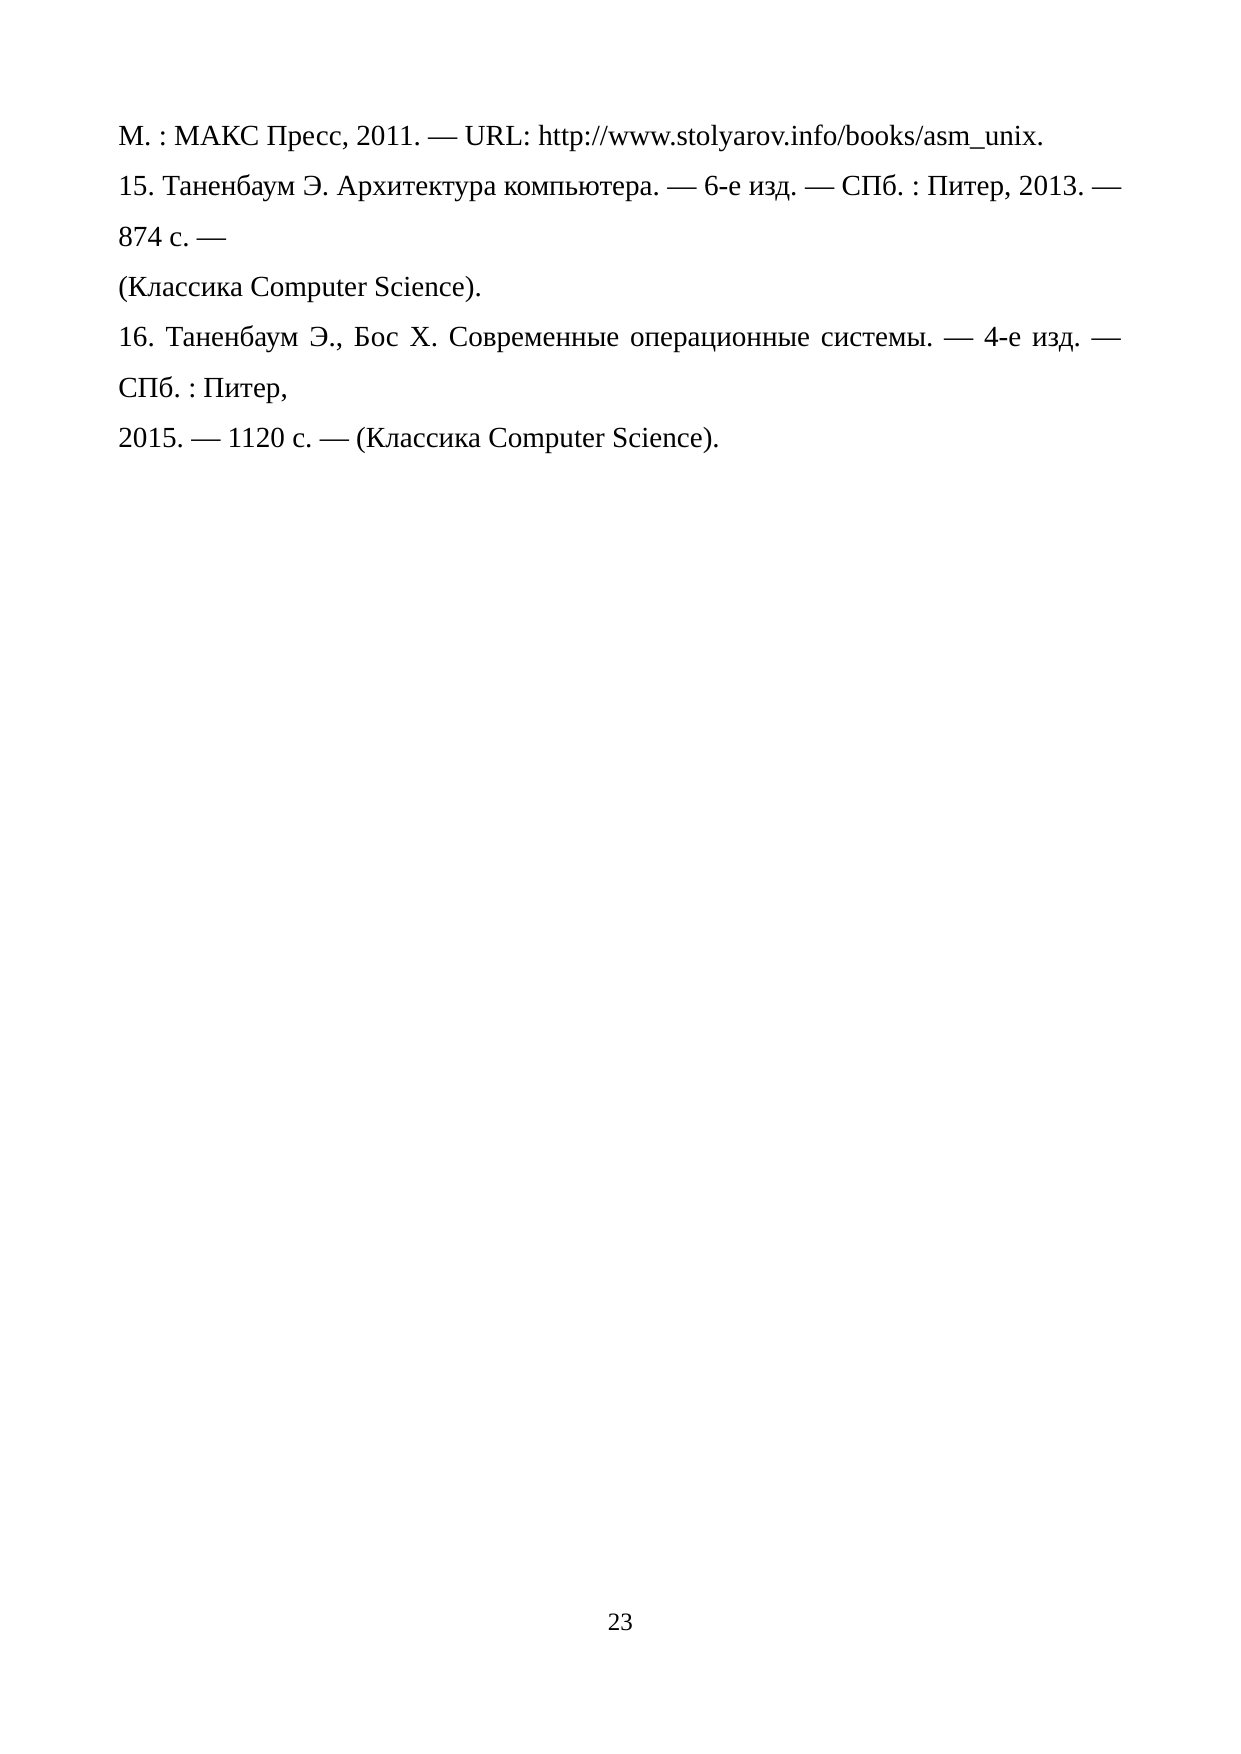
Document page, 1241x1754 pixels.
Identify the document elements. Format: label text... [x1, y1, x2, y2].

text 2015. — 1120 с. — (Классика Computer Science). [118, 420, 1122, 453]
text 15. Таненбаум Э. Архитектура компьютера. — 6-е изд. — СПб. : Питер, 2013. — 874 с. — [118, 168, 1122, 252]
text 16. Таненбаум Э., Бос Х. Современные операционные системы. — 4-е изд. — СПб. : Питер, [118, 319, 1122, 403]
text М. : МАКС Пресс, 2011. — URL: http://www.stolyarov.info/books/asm_unix. [118, 118, 1122, 152]
text (Классика Computer Science). [118, 269, 1122, 303]
